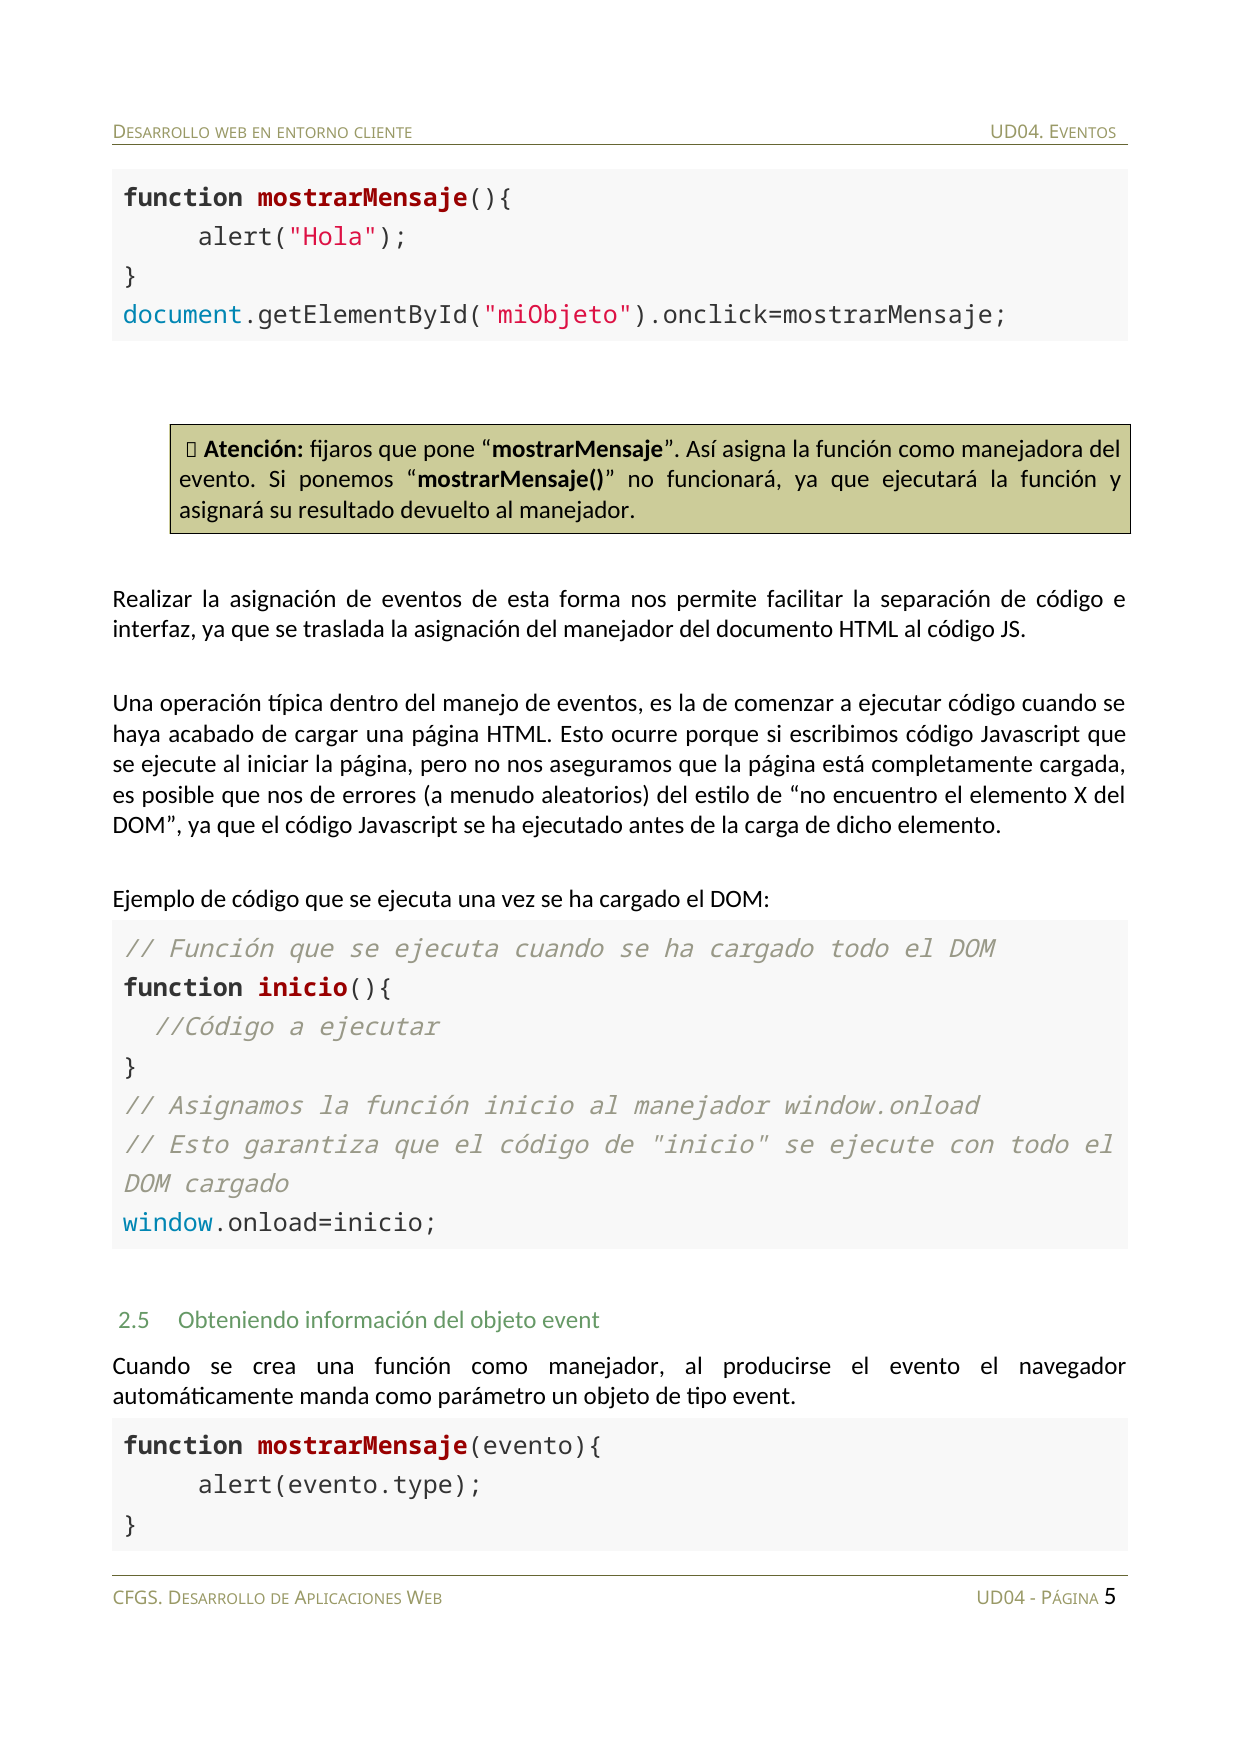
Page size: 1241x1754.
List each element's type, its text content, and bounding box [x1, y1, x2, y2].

table_header function mostrarMensaje(){ alert("Hola"); } document.getElementById("miObjeto").onclick=mostrarMensaje; [112, 169, 1128, 341]
text Ejemplo de código que se ejecuta una vez se ha cargado el DOM: [112, 883, 1128, 914]
table_header // Función que se ejecuta cuando se ha cargado todo el DOM function inicio(){ //Código a ejecutar } // Asignamos la función inicio al manejador window.onload // Esto garantiza que el código de "inicio" se ejecute con todo el DOM cargado window.onload=inicio; [112, 920, 1128, 1249]
subtitle Obteniendo información del objeto event [112, 1305, 1128, 1335]
text ❕ Atención: fijaros que pone “mostrarMensaje”. Así asigna la función como manejadora del evento. Si ponemos “mostrarMensaje()” no funcionará, ya que ejecutará la función y asignará su resultado devuelto al manejador. [171, 425, 1130, 533]
text Cuando se crea una función como manejador, al producirse el evento el navegador automáticamente manda como parámetro un objeto de tipo event. [112, 1350, 1128, 1411]
table_header function mostrarMensaje(evento){ alert(evento.type); } [112, 1418, 1128, 1551]
text Realizar la asignación de eventos de esta forma nos permite facilitar la separación de código e interfaz, ya que se traslada la asignación del manejador del documento HTML al código JS. [112, 583, 1128, 644]
text Una operación típica dentro del manejo de eventos, es la de comenzar a ejecutar código cuando se haya acabado de cargar una página HTML. Esto ocurre porque si escribimos código Javascript que se ejecute al iniciar la página, pero no nos aseguramos que la página está completamente cargada, es posible que nos de errores (a menudo aleatorios) del estilo de “no encuentro el elemento X del DOM”, ya que el código Javascript se ha ejecutado antes de la carga de dicho elemento. [112, 687, 1128, 840]
